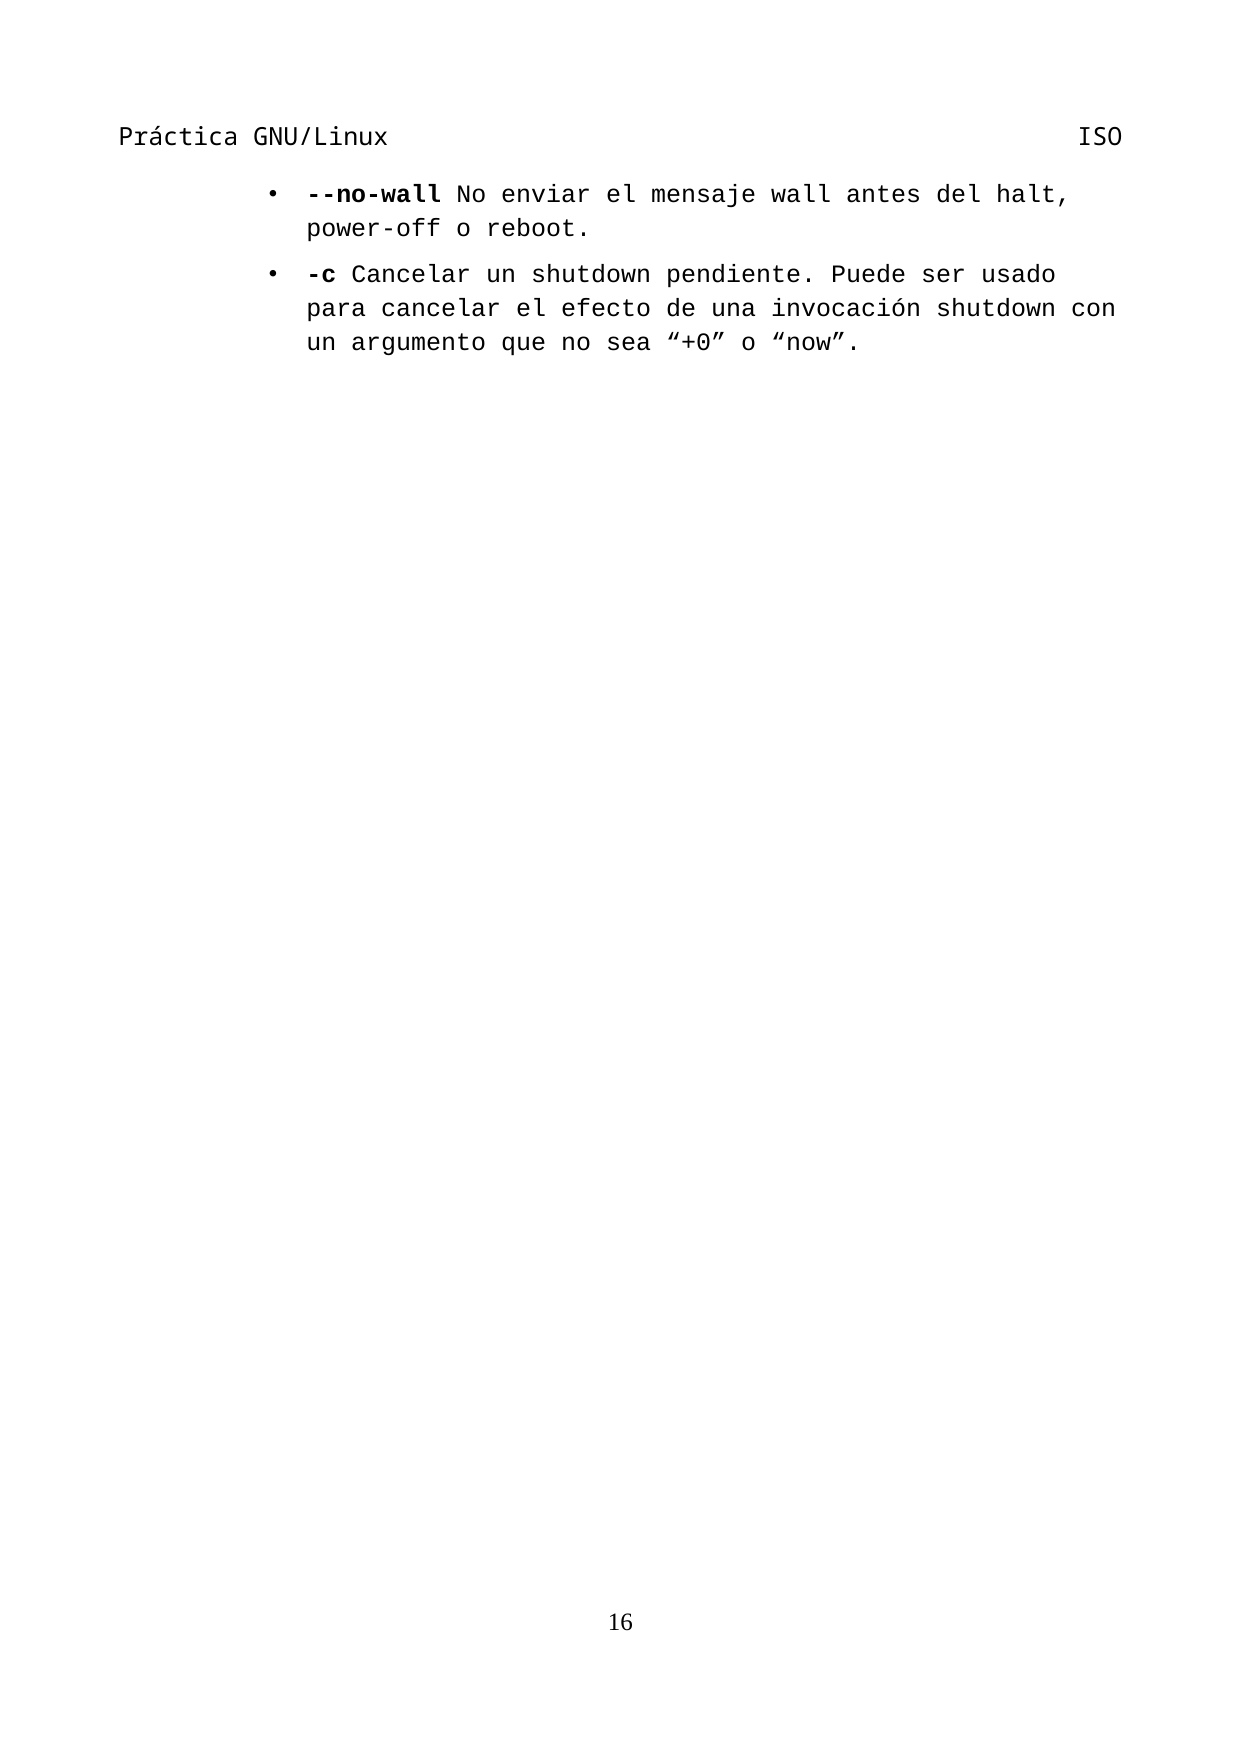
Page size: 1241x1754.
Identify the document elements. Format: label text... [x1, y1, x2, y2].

list --no-wall No enviar el mensaje wall antes del halt, power-off o reboot. [268, 182, 1122, 244]
list -c Cancelar un shutdown pendiente. Puede ser usado para cancelar el efecto de una invocación shutdown con un argumento que no sea “+0” o “now”. [268, 262, 1122, 358]
